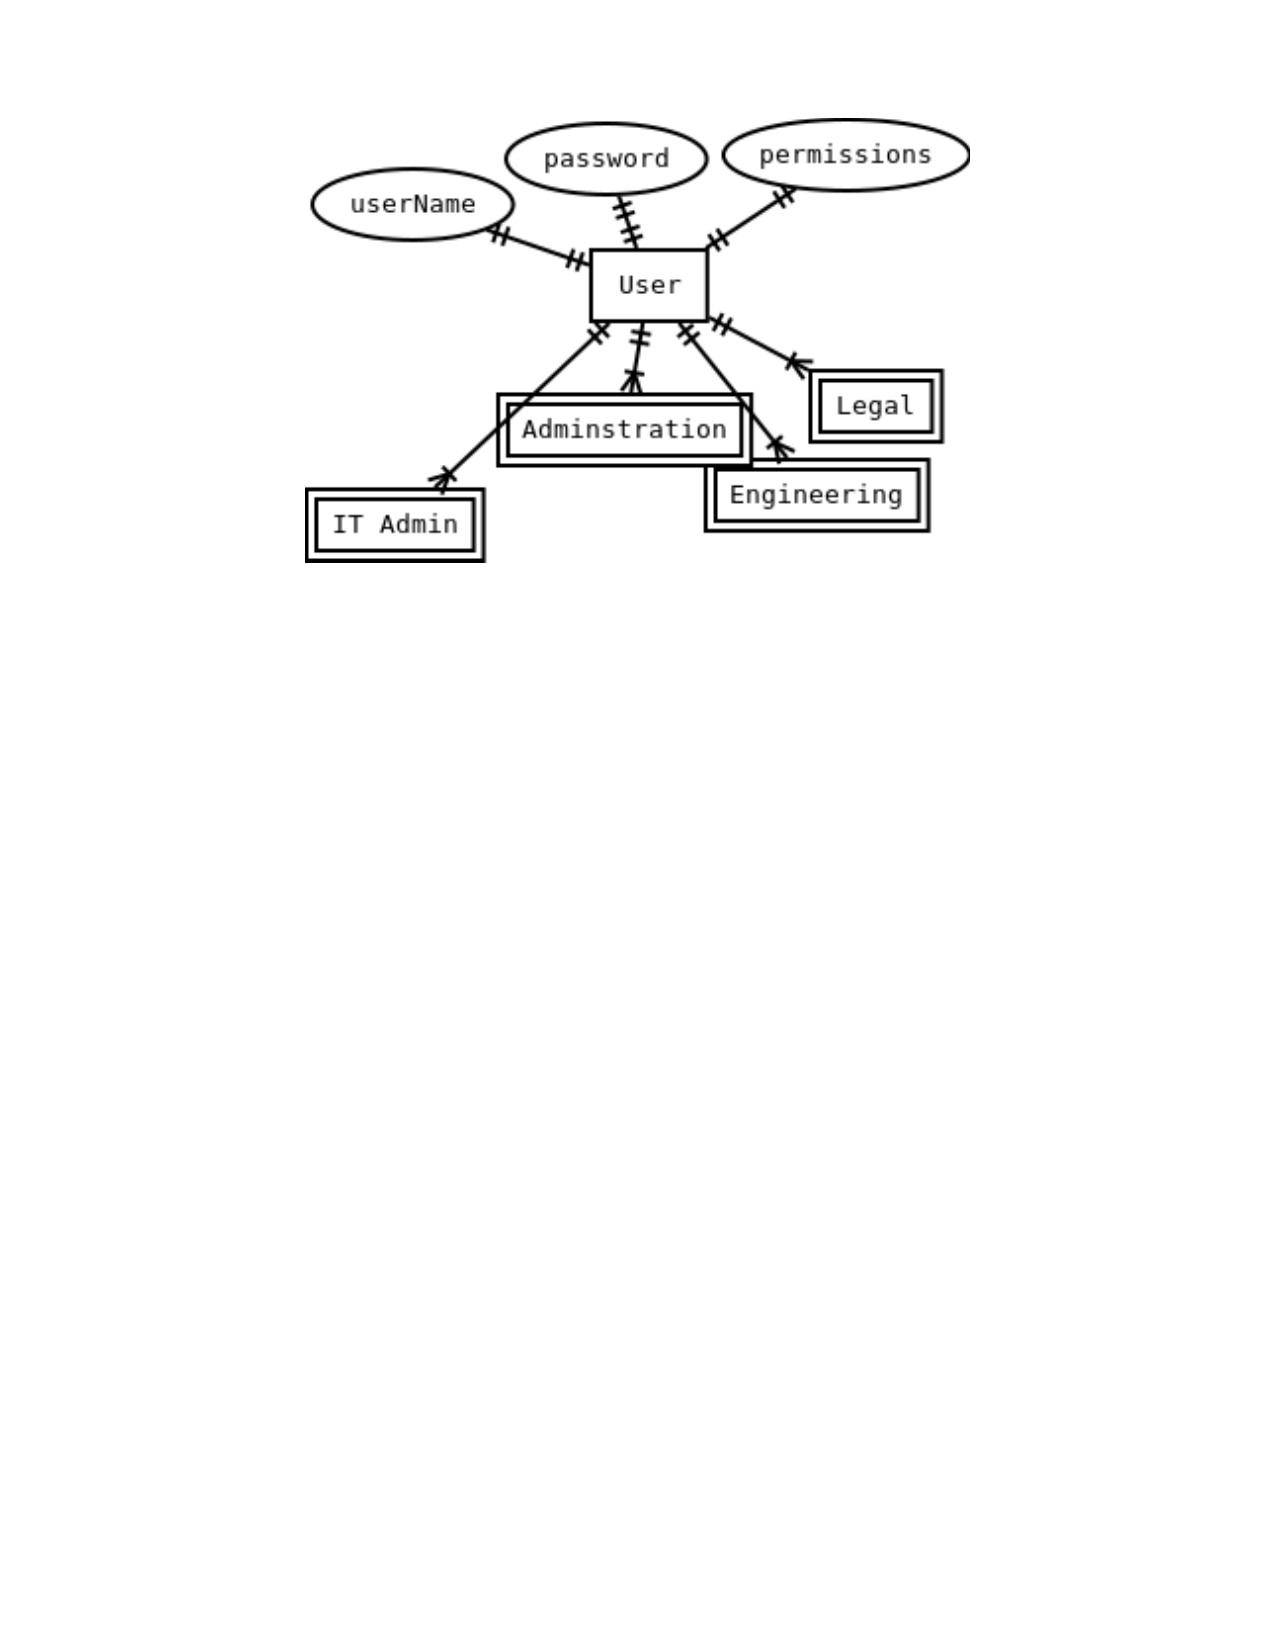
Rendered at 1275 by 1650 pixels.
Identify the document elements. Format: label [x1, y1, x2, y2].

picture [305, 118, 970, 563]
